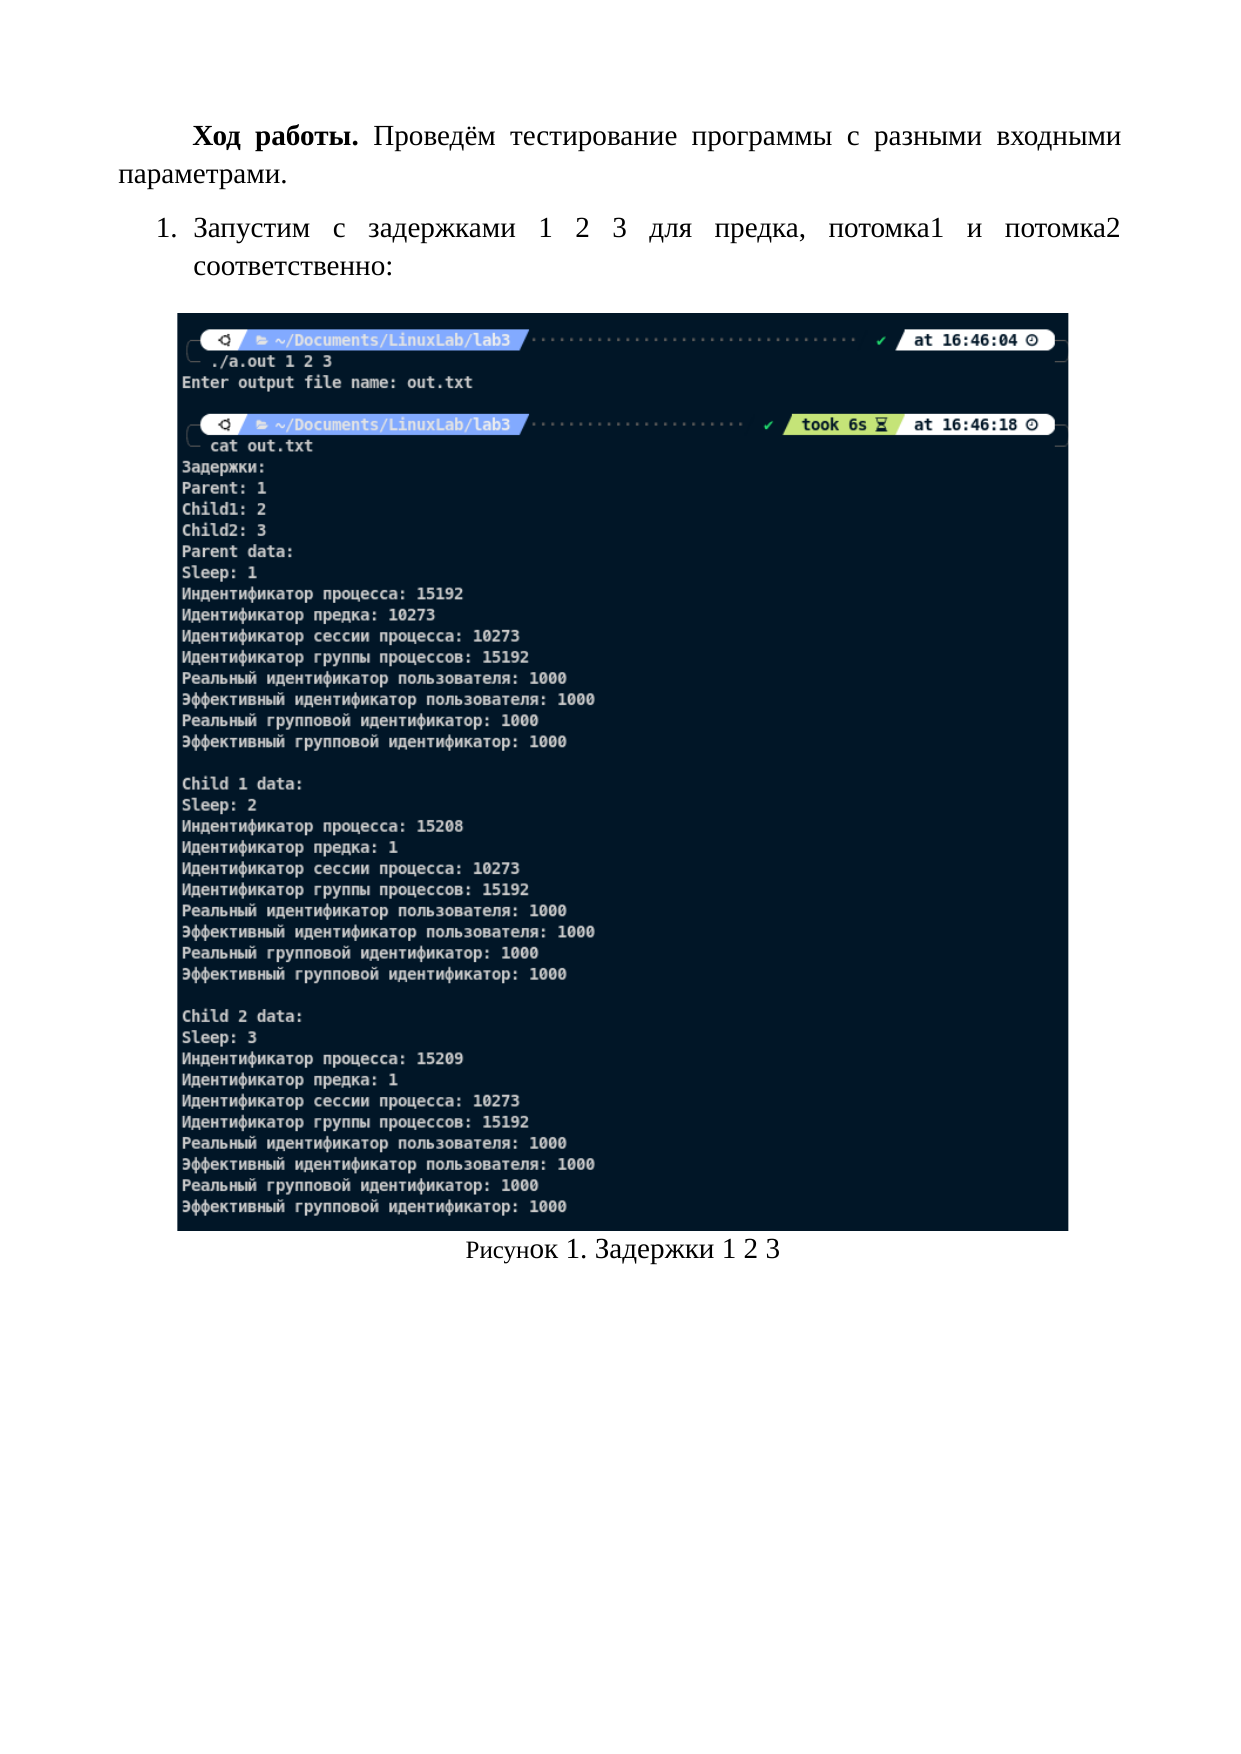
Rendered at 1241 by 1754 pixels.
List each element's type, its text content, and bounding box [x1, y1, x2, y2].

text Ход работы. Проведём тестирование программы с разными входными параметрами. [118, 118, 1122, 190]
picture [177, 313, 1069, 1231]
text Рисунок 1. Задержки 1 2 3 [177, 1231, 1068, 1264]
list Запустим с задержками 1 2 3 для предка, потомка1 и потомка2 соответственно: [156, 210, 1122, 282]
